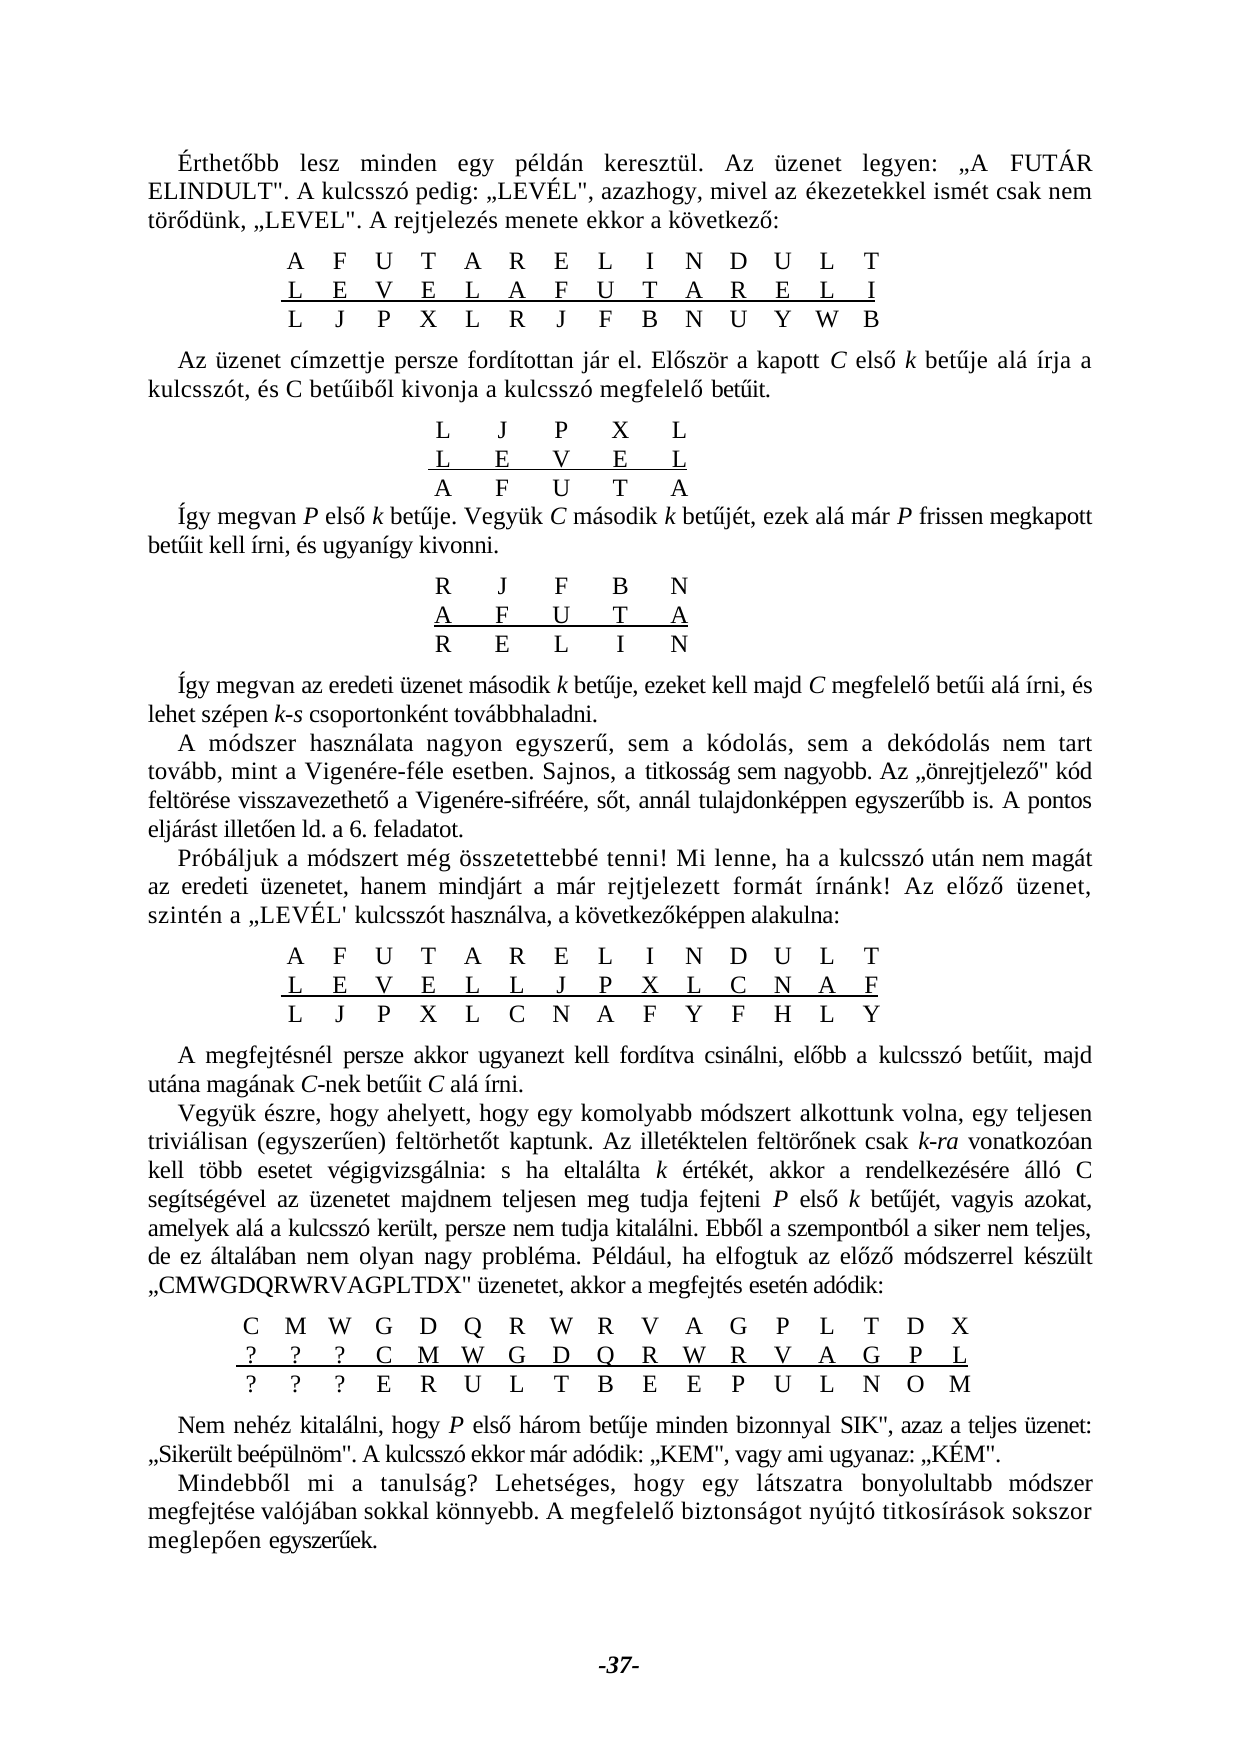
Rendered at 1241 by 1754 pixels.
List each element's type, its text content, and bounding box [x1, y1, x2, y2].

text L J P X L [148, 415, 1093, 444]
text L E V E L [148, 444, 1093, 473]
text Érthetőbb lesz minden egy példán keresztül. Az üzenet legyen: „A FUTÁR ELINDULT". A kulcsszó pedig: „LEVÉL", azazhogy, mivel az ékezetekkel ismét csak nem törődünk, „LEVEL". A rejtjelezés menete ekkor a következő: [148, 148, 1093, 234]
text Nem nehéz kitalálni, hogy P első három betűje minden bizonnyal SIK", azaz a teljes üzenet: „Sikerült beépülnöm". A kulcsszó ekkor már adódik: „KEM", vagy ami ugyanaz: „KÉM". [148, 1410, 1093, 1468]
text L J P X L R J F B N U Y W B [148, 304, 1093, 333]
text ? ? ? C M W G D Q R W R V A G P L [148, 1340, 1093, 1369]
text ? ? ? E R U L T B E E P U L N O M [148, 1369, 1093, 1398]
text A F U T A R E L I N D U L T [148, 246, 1093, 275]
text R J F B N [148, 571, 1093, 600]
text A F U T A [148, 473, 1093, 501]
text A F U T A [148, 600, 1093, 629]
text Így megvan P első k betűje. Vegyük C második k betűjét, ezek alá már P frissen megkapott betűit kell írni, és ugyanígy kivonni. [148, 501, 1093, 559]
text C M W G D Q R W R V A G P L T D X [148, 1311, 1093, 1340]
text A módszer használata nagyon egyszerű, sem a kódolás, sem a dekódolás nem tart tovább, mint a Vigenére-féle esetben. Sajnos, a titkosság sem nagyobb. Az „önrejtjelező" kód feltörése visszavezethető a Vigenére-sifréére, sőt, annál tulajdonképpen egyszerűbb is. A pontos eljárást illetően ld. a 6. feladatot. [148, 728, 1093, 843]
text L E V E L A F U T A R E L I [148, 275, 1093, 304]
text R E L I N [148, 629, 1093, 658]
text A F U T A R E L I N D U L T [148, 941, 1093, 970]
text Így megvan az eredeti üzenet második k betűje, ezeket kell majd C megfelelő betűi alá írni, és lehet szépen k-s csoportonként továbbhaladni. [148, 670, 1093, 728]
text Vegyük észre, hogy ahelyett, hogy egy komolyabb módszert alkottunk volna, egy teljesen triviálisan (egyszerűen) feltörhetőt kaptunk. Az illetéktelen feltörőnek csak k-ra vonatkozóan kell több esetet végigvizsgálnia: s ha eltalálta k értékét, akkor a rendelkezésére álló C segítségével az üzenetet majdnem teljesen meg tudja fejteni P első k betűjét, vagyis azokat, amelyek alá a kulcsszó került, persze nem tudja kitalálni. Ebből a szempontból a siker nem teljes, de ez általában nem olyan nagy probléma. Például, ha elfogtuk az előző módszerrel készült „CMWGDQRWRVAGPLTDX" üzenetet, akkor a megfejtés esetén adódik: [148, 1098, 1093, 1299]
text Mindebből mi a tanulság? Lehetséges, hogy egy látszatra bonyolultabb módszer megfejtése valójában sokkal könnyebb. A megfelelő biztonságot nyújtó titkosírások sokszor meglepően egyszerűek. [148, 1468, 1093, 1554]
text Az üzenet címzettje persze fordítottan jár el. Először a kapott C első k betűje alá írja a kulcsszót, és C betűiből kivonja a kulcsszó megfelelő betűit. [148, 345, 1093, 403]
text L E V E L L J P X L C N A F [148, 970, 1093, 999]
text A megfejtésnél persze akkor ugyanezt kell fordítva csinálni, előbb a kulcsszó betűit, majd utána magának C-nek betűit C alá írni. [148, 1040, 1093, 1098]
text Próbáljuk a módszert még összetettebbé tenni! Mi lenne, ha a kulcsszó után nem magát az eredeti üzenetet, hanem mindjárt a már rejtjelezett formát írnánk! Az előző üzenet, szintén a „LEVÉL' kulcsszót használva, a következőképpen alakulna: [148, 843, 1093, 929]
text L J P X L C N A F Y F H L Y [148, 999, 1093, 1028]
